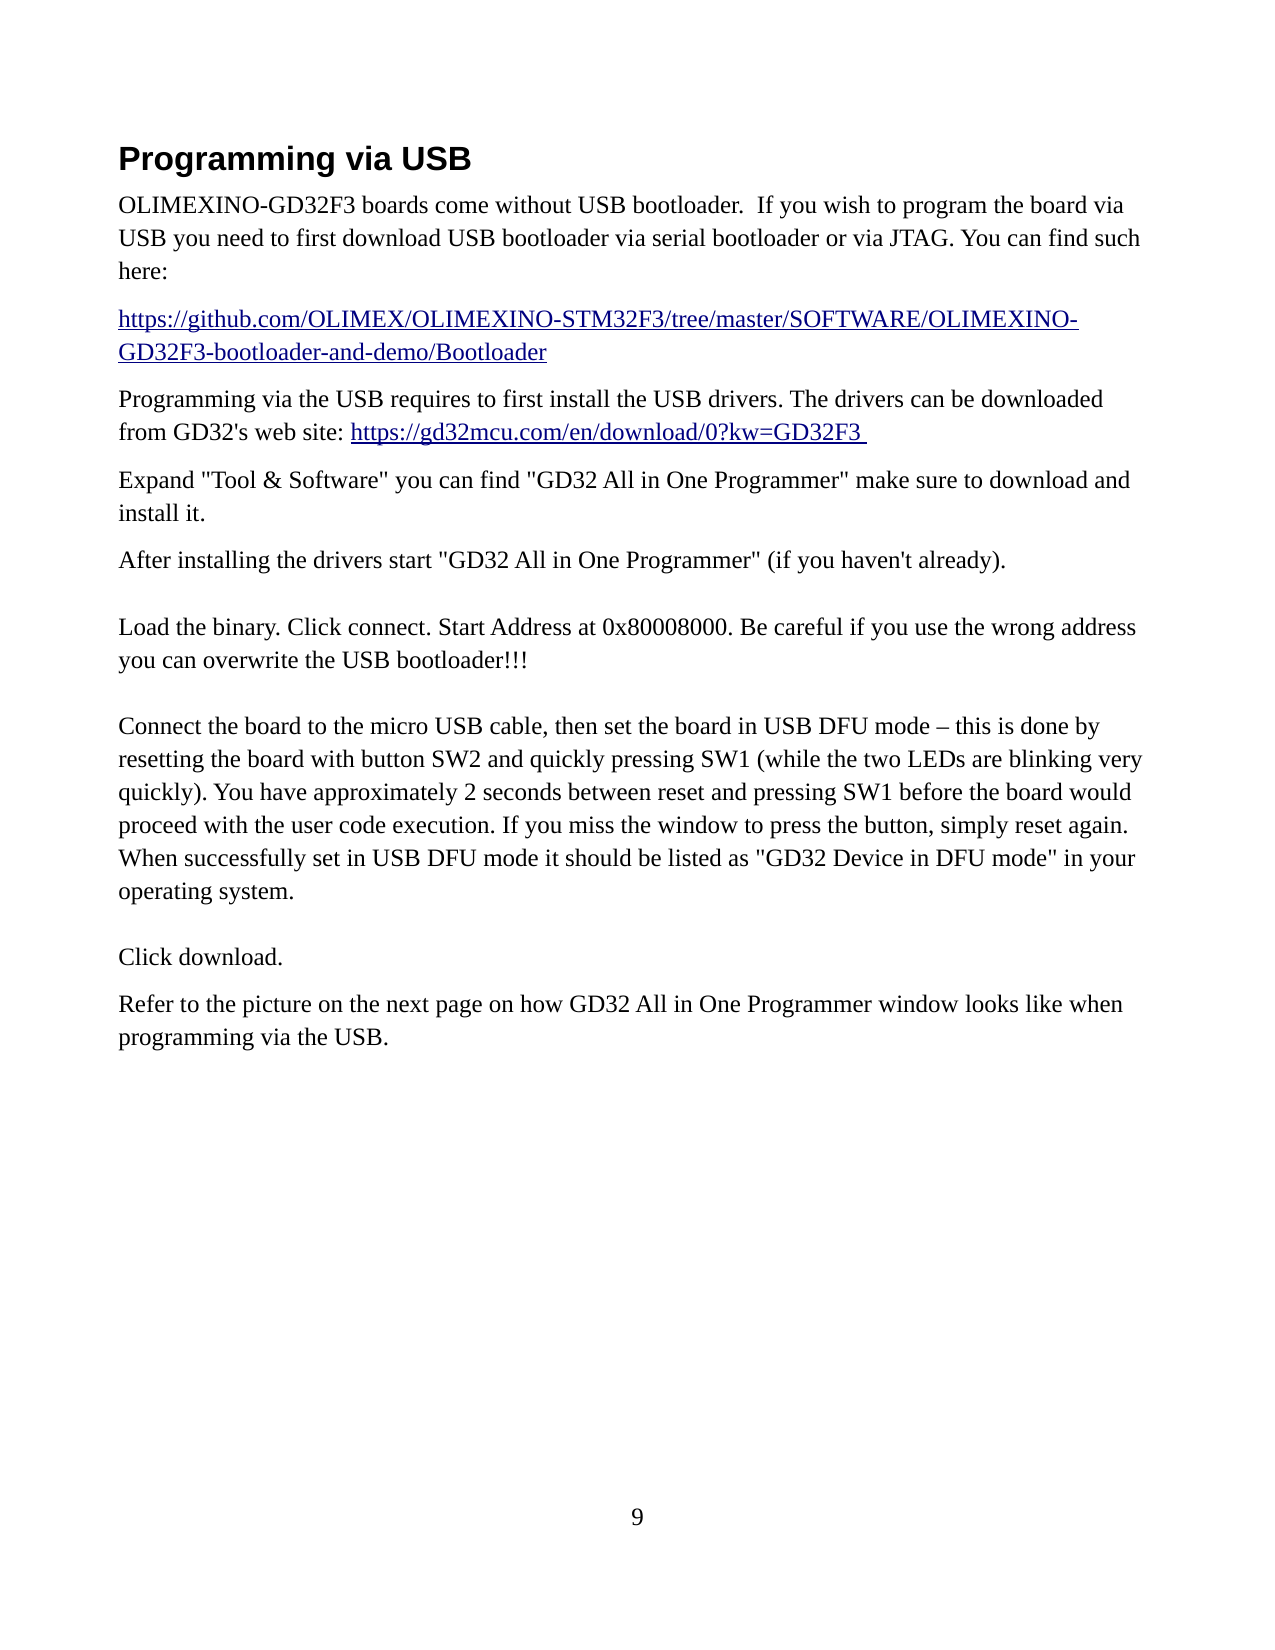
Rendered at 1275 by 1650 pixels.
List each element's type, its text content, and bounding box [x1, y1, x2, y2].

text OLIMEXINO-GD32F3 boards come without USB bootloader. If you wish to program the board via USB you need to first download USB bootloader via serial bootloader or via JTAG. You can find such here: [118, 190, 1157, 285]
text Expand "Tool & Software" you can find "GD32 All in One Programmer" make sure to download and install it. [118, 465, 1157, 527]
text https://github.com/OLIMEX/OLIMEXINO-STM32F3/tree/master/SOFTWARE/OLIMEXINO-GD32F3-bootloader-and-demo/Bootloader [118, 304, 1157, 366]
subtitle Programming via USB [118, 139, 1157, 178]
text Refer to the picture on the next page on how GD32 All in One Programmer window looks like when programming via the USB. [118, 989, 1157, 1051]
text After installing the drivers start "GD32 All in One Programmer" (if you haven't already). Load the binary. Click connect. Start Address at 0x80008000. Be careful if you use the wrong address you can overwrite the USB bootloader!!! Connect the board to the micro USB cable, then set the board in USB DFU mode – this is done by resetting the board with button SW2 and quickly pressing SW1 (while the two LEDs are blinking very quickly). You have approximately 2 seconds between reset and pressing SW1 before the board would proceed with the user code execution. If you miss the window to press the button, simply reset again. When successfully set in USB DFU mode it should be listed as "GD32 Device in DFU mode" in your operating system. Click download. [118, 546, 1157, 971]
text Programming via the USB requires to first install the USB drivers. The drivers can be downloaded from GD32's web site: https://gd32mcu.com/en/download/0?kw=GD32F3 [118, 384, 1157, 446]
